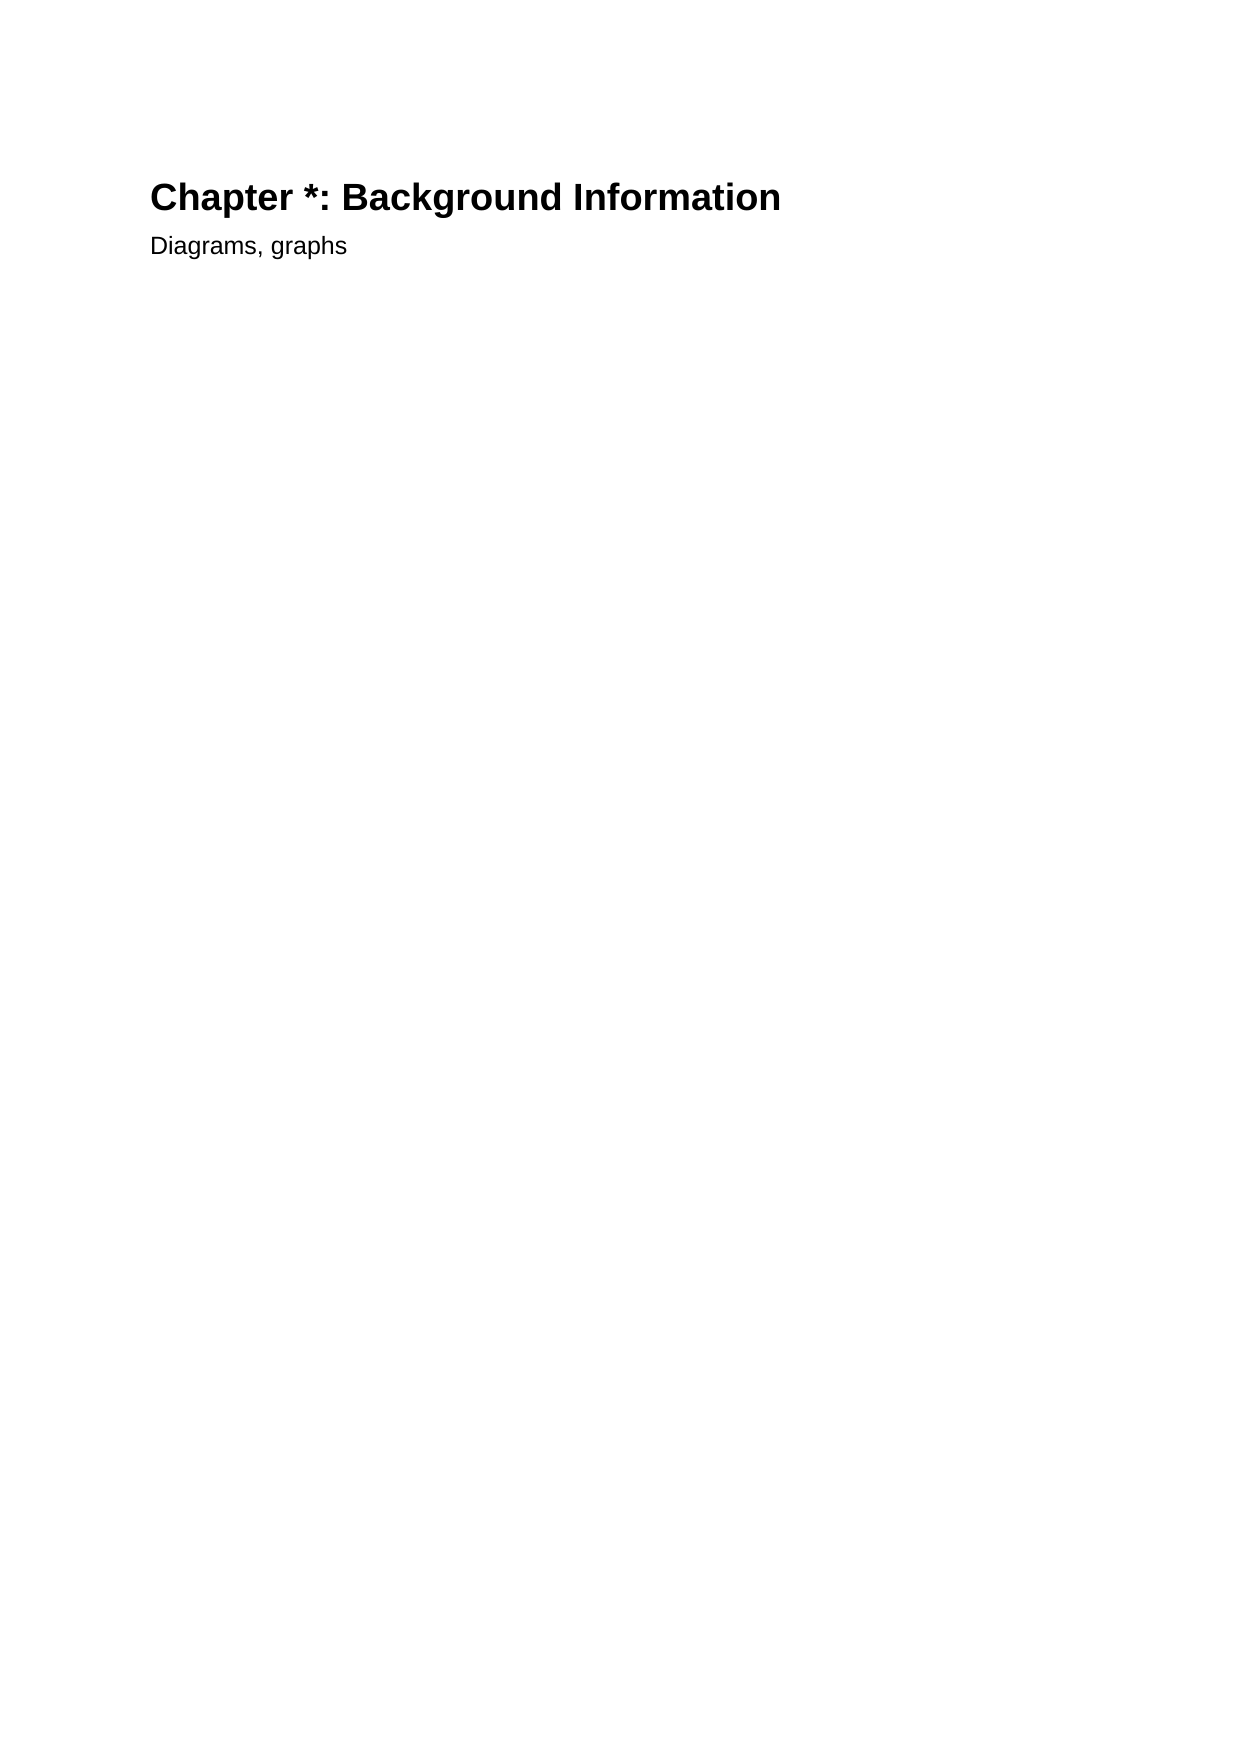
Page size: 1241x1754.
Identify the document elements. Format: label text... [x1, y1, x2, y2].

subtitle Chapter *: Background Information [150, 175, 1090, 219]
text Diagrams, graphs [150, 231, 1090, 260]
